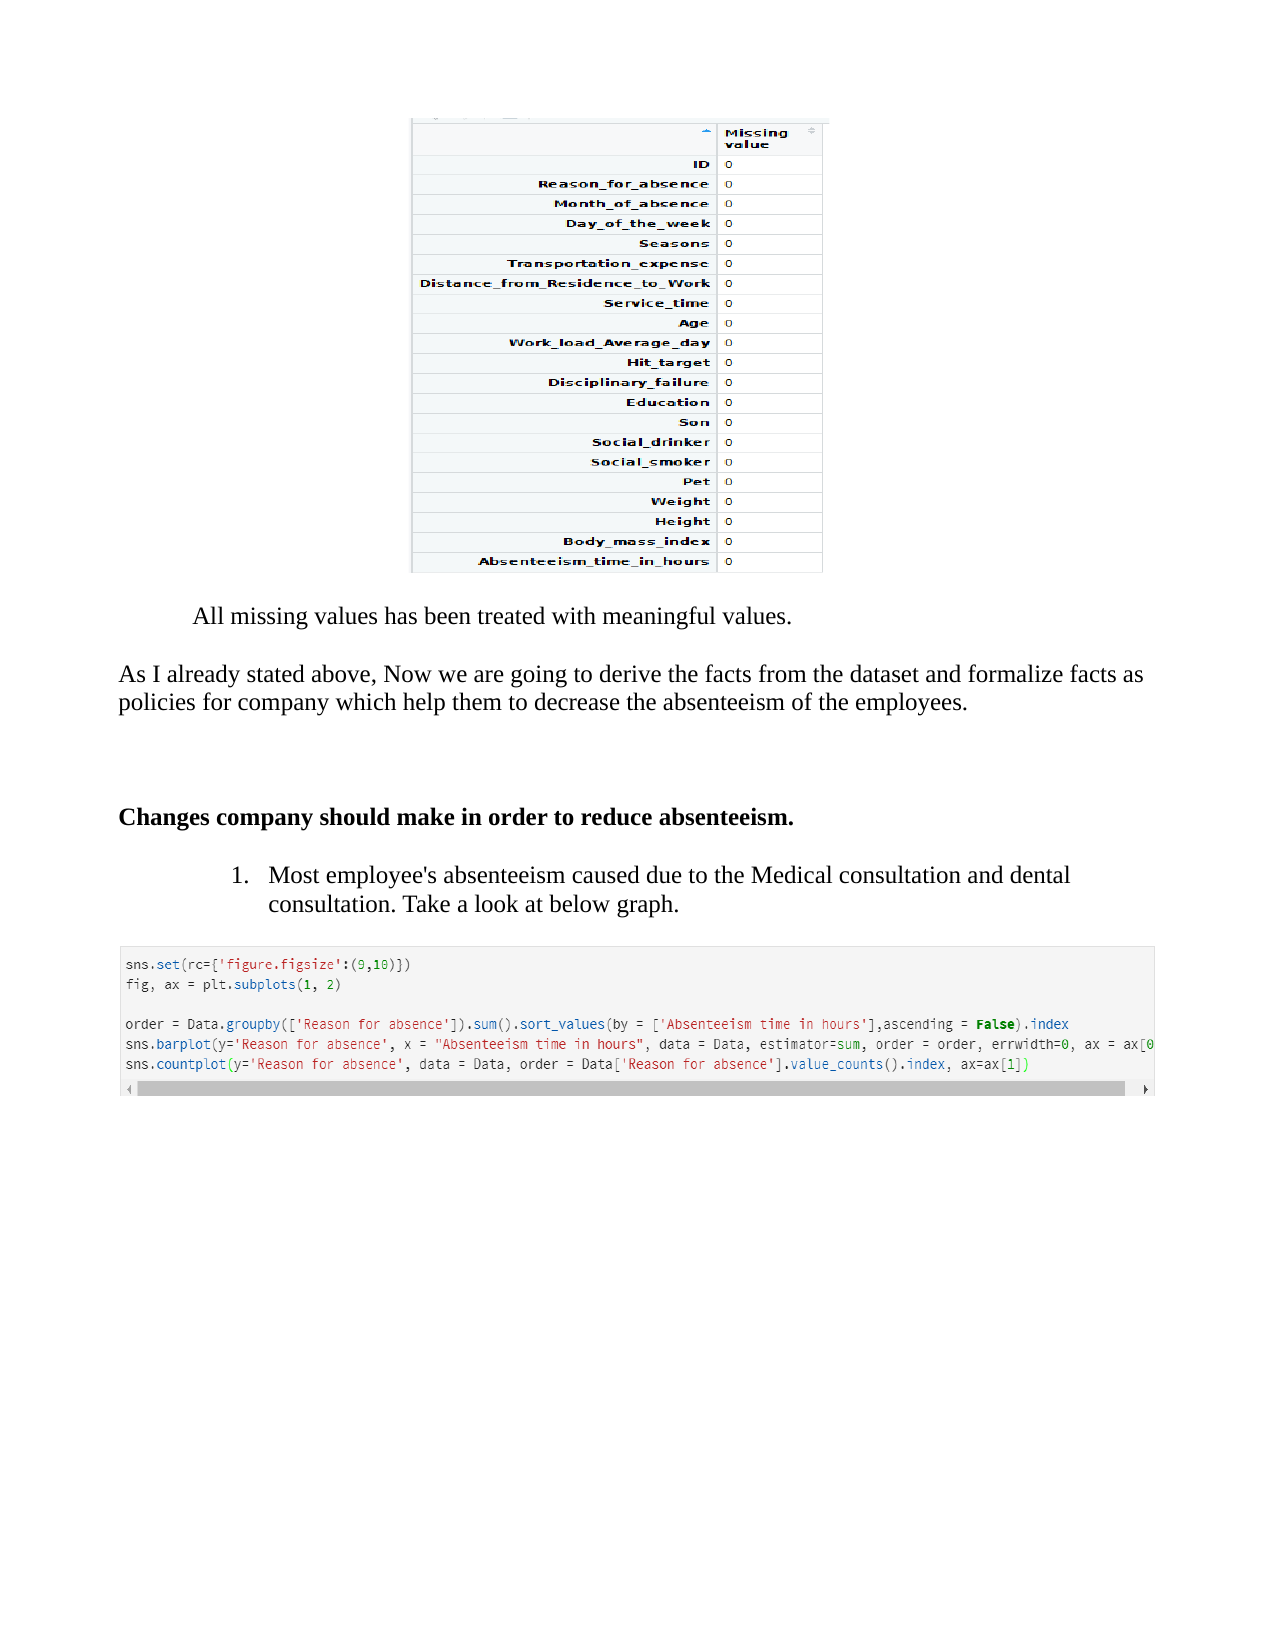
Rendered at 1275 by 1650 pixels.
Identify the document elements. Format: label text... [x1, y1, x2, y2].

list Most employee's absenteeism caused due to the Medical consultation and dental consultation. Take a look at below graph. [231, 860, 1157, 917]
picture [118, 946, 1157, 1096]
text All missing values has been treated with meaningful values. [118, 601, 1157, 630]
picture [408, 118, 830, 573]
text Changes company should make in order to reduce absenteeism. [118, 802, 1157, 831]
text As I already stated above, Now we are going to derive the facts from the dataset and formalize facts as policies for company which help them to decrease the absenteeism of the employees. [118, 659, 1157, 716]
